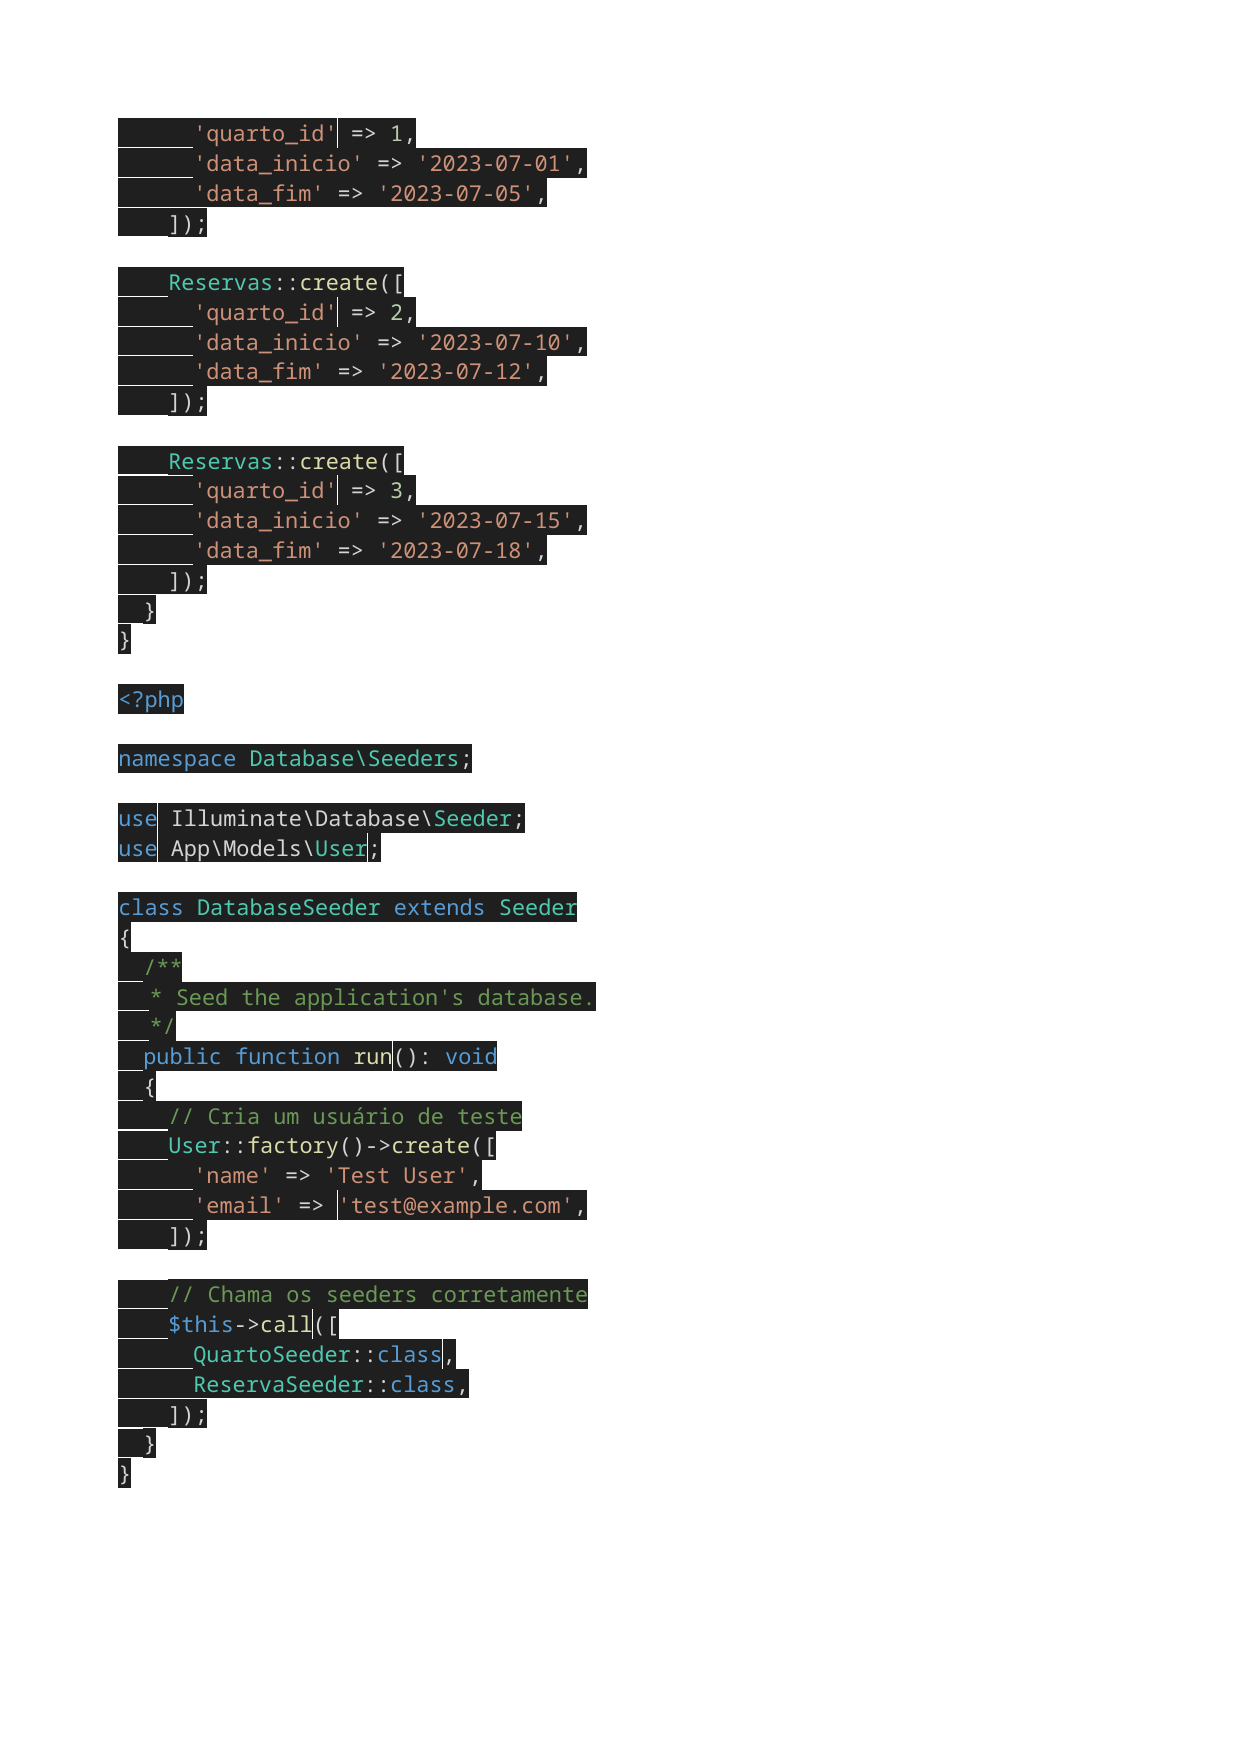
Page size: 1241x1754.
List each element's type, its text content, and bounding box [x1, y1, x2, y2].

text } [118, 1428, 1122, 1458]
text class DatabaseSeeder extends Seeder [118, 892, 1122, 922]
text 'quarto_id' => 2, [118, 297, 1122, 327]
text QuartoSeeder::class, [118, 1339, 1122, 1369]
text Reservas::create([ [118, 267, 1122, 297]
text 'data_fim' => '2023-07-05', [118, 178, 1122, 207]
text use Illuminate\Database\Seeder; [118, 803, 1122, 833]
text ]); [118, 386, 1122, 416]
text 'data_inicio' => '2023-07-15', [118, 505, 1122, 535]
text ]); [118, 1220, 1122, 1250]
text User::factory()->create([ [118, 1131, 1122, 1160]
text namespace Database\Seeders; [118, 743, 1122, 773]
text ]); [118, 207, 1122, 237]
text ]); [118, 565, 1122, 594]
text $this->call([ [118, 1309, 1122, 1339]
text { [118, 922, 1122, 952]
text public function run(): void [118, 1041, 1122, 1071]
text use App\Models\User; [118, 833, 1122, 862]
text 'data_fim' => '2023-07-18', [118, 535, 1122, 565]
text /** [118, 952, 1122, 982]
text { [118, 1071, 1122, 1101]
text Reservas::create([ [118, 446, 1122, 475]
text // Chama os seeders corretamente [118, 1279, 1122, 1309]
text } [118, 624, 1122, 654]
text * Seed the application's database. [118, 982, 1122, 1011]
text // Cria um usuário de teste [118, 1101, 1122, 1131]
text ReservaSeeder::class, [118, 1369, 1122, 1398]
text 'quarto_id' => 3, [118, 475, 1122, 505]
text <?php [118, 684, 1122, 714]
text 'email' => 'test@example.com', [118, 1190, 1122, 1220]
text ]); [118, 1398, 1122, 1428]
text 'data_inicio' => '2023-07-10', [118, 327, 1122, 356]
text */ [118, 1011, 1122, 1041]
text } [118, 594, 1122, 624]
text 'data_fim' => '2023-07-12', [118, 356, 1122, 386]
text } [118, 1458, 1122, 1488]
text 'name' => 'Test User', [118, 1160, 1122, 1190]
text 'quarto_id' => 1, [118, 118, 1122, 148]
text 'data_inicio' => '2023-07-01', [118, 148, 1122, 178]
